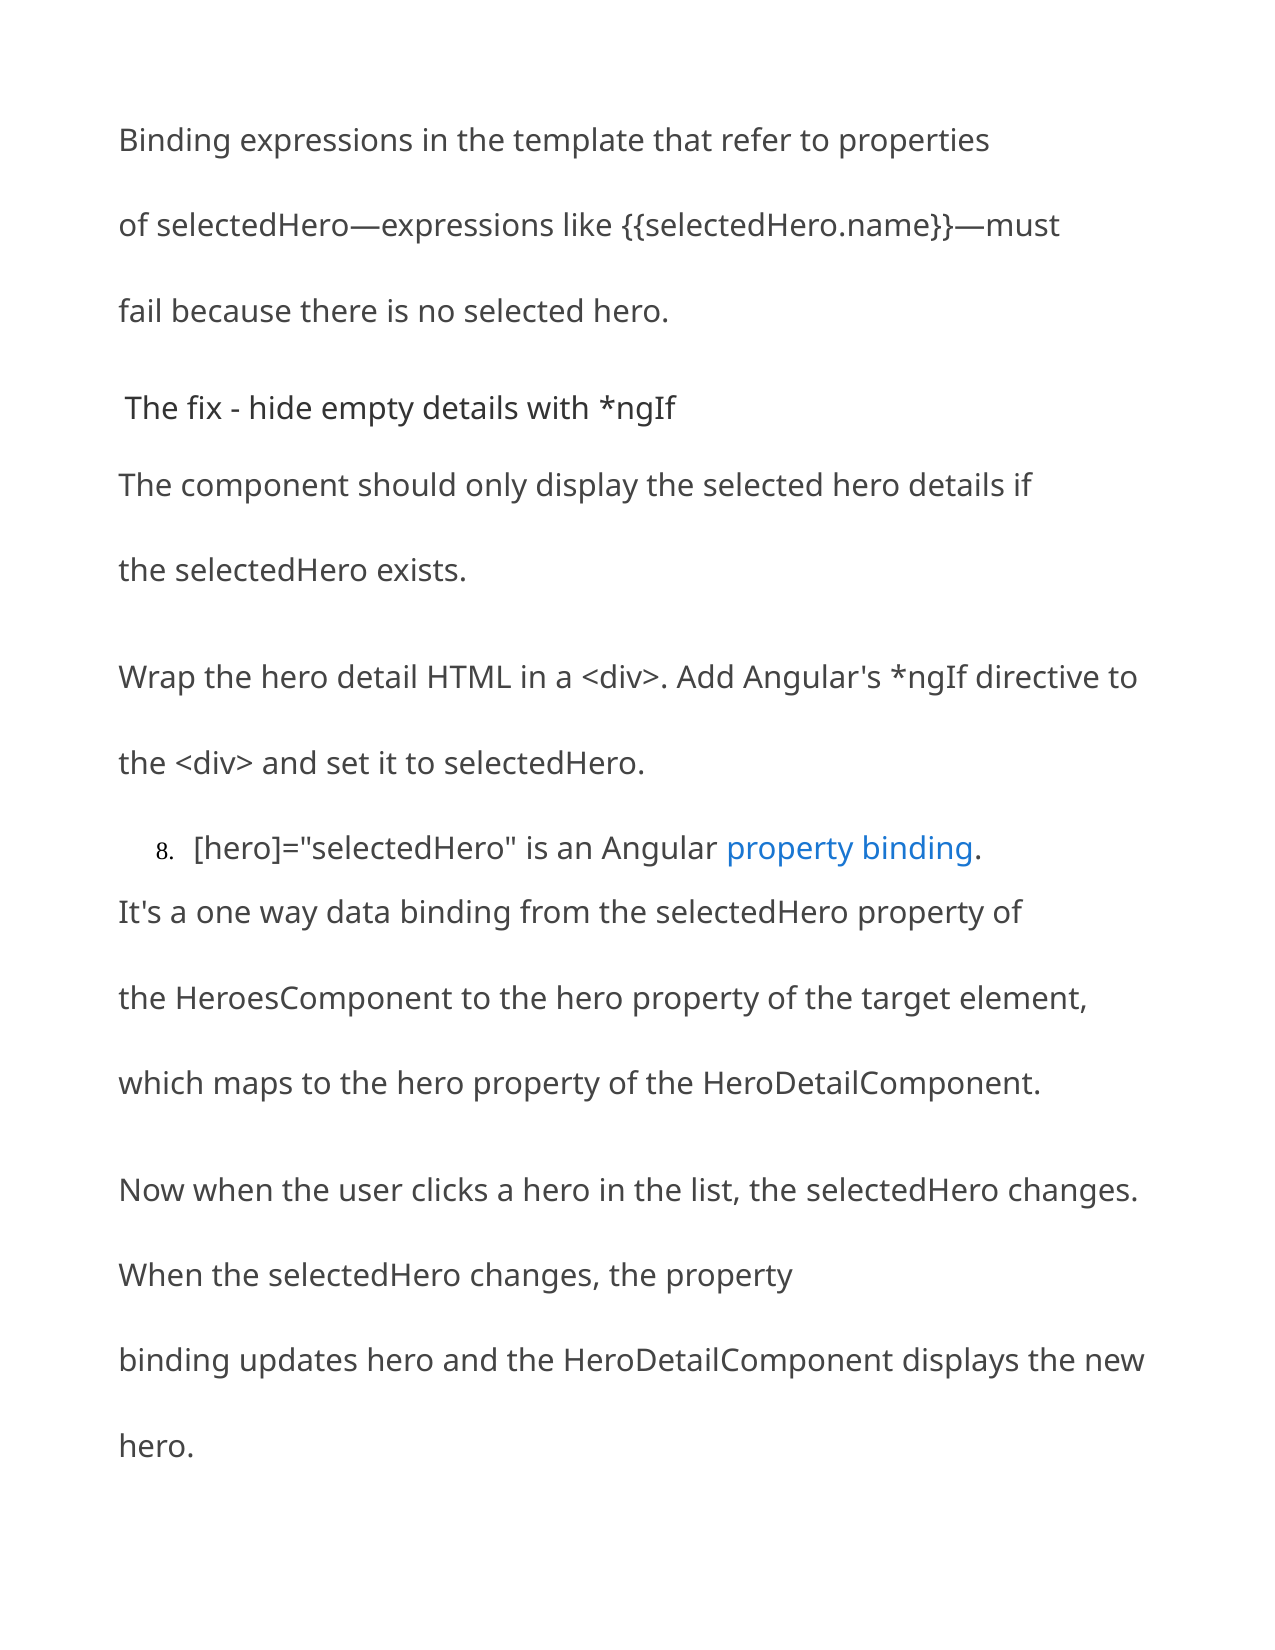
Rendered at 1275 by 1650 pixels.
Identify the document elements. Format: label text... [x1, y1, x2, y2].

text Binding expressions in the template that refer to properties of selectedHero—expressions like {{selectedHero.name}}—must fail because there is no selected hero. [118, 118, 1157, 331]
text Now when the user clicks a hero in the list, the selectedHero changes. When the selectedHero changes, the property binding updates hero and the HeroDetailComponent displays the new hero. [118, 1168, 1157, 1466]
text Wrap the hero detail HTML in a <div>. Add Angular's *ngIf directive to the <div> and set it to selectedHero. [118, 656, 1157, 783]
text It's a one way data binding from the selectedHero property of the HeroesComponent to the hero property of the target element, which maps to the hero property of the HeroDetailComponent. [118, 890, 1157, 1103]
subtitle The fix - hide empty details with *ngIf [124, 386, 1151, 429]
list [hero]="selectedHero" is an Angular property binding. [156, 826, 1157, 868]
text The component should only display the selected hero details if the selectedHero exists. [118, 463, 1157, 591]
